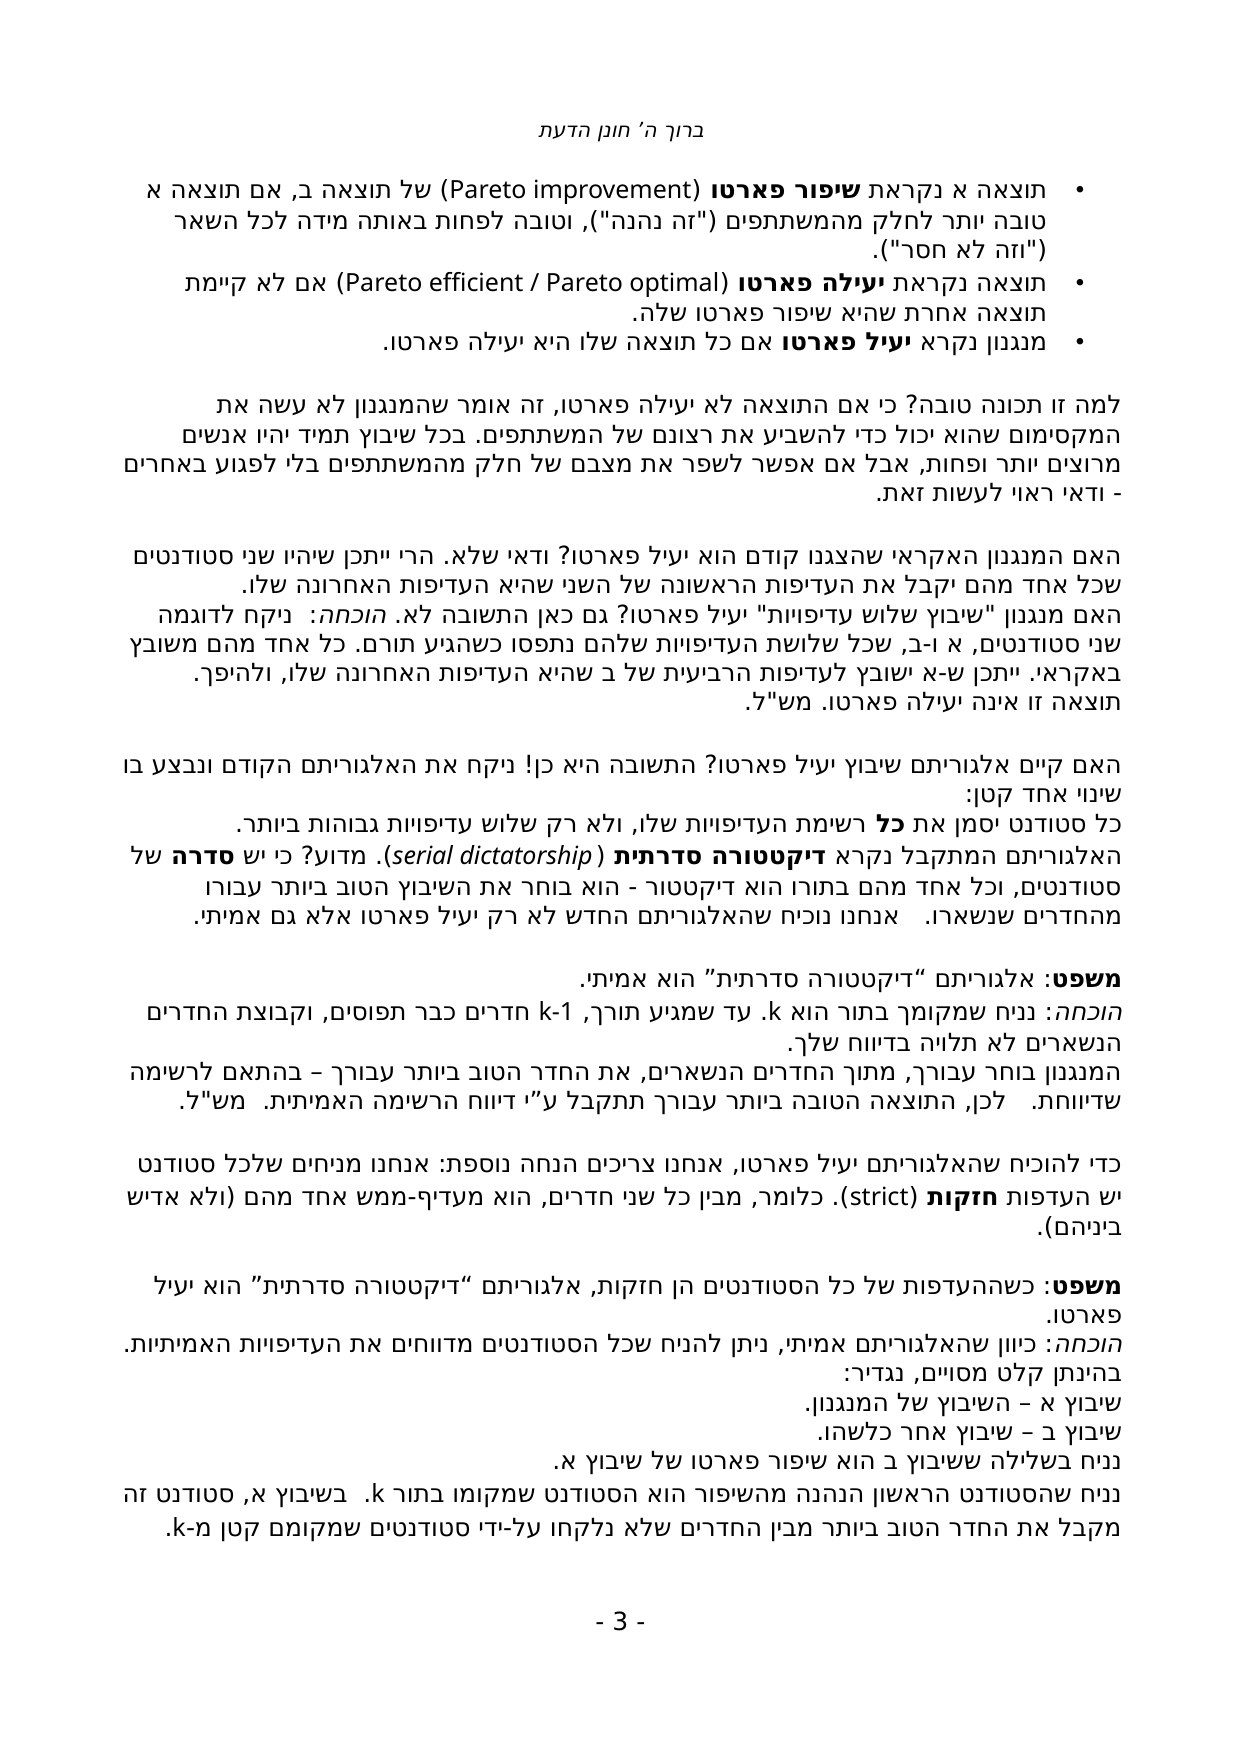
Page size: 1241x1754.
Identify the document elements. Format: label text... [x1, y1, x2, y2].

text הוכחה: כיוון שהאלגוריתם אמיתי, ניתן להניח שכל הסטודנטים מדווחים את העדיפויות האמיתיות. [118, 1329, 1122, 1359]
text למה זו תכונה טובה? כי אם התוצאה לא יעילה פארטו, זה אומר שהמנגנון לא עשה את המקסימום שהוא יכול כדי להשביע את רצונם של המשתתפים. בכל שיבוץ תמיד יהיו אנשים מרוצים יותר ופחות, אבל אם אפשר לשפר את מצבם של חלק מהמשתתפים בלי לפגוע באחרים - ודאי ראוי לעשות זאת. [118, 391, 1122, 507]
list תוצאה נקראת יעילה פארטו (Pareto efficient / Pareto optimal) אם לא קיימת תוצאה אחרת שהיא שיפור פארטו שלה. [118, 264, 1084, 327]
text שיבוץ ב – שיבוץ אחר כלשהו. [118, 1417, 1122, 1446]
text נניח בשלילה ששיבוץ ב הוא שיפור פארטו של שיבוץ א. [118, 1446, 1122, 1475]
text כל סטודנט יסמן את כל רשימת העדיפויות שלו, ולא רק שלוש עדיפויות גבוהות ביותר. [118, 809, 1122, 838]
text האם קיים אלגוריתם שיבוץ יעיל פארטו? התשובה היא כן! ניקח את האלגוריתם הקודם ונבצע בו שינוי אחד קטן: [118, 751, 1122, 809]
text שיבוץ א – השיבוץ של המנגנון. [118, 1388, 1122, 1417]
list מנגנון נקרא יעיל פארטו אם כל תוצאה שלו היא יעילה פארטו. [118, 327, 1084, 357]
text המנגנון בוחר עבורך, מתוך החדרים הנשארים, את החדר הטוב ביותר עבורך – בהתאם לרשימה שדיווחת. לכן, התוצאה הטובה ביותר עבורך תתקבל ע”י דיווח הרשימה האמיתית. מש"ל. [118, 1057, 1122, 1115]
text האם המנגנון האקראי שהצגנו קודם הוא יעיל פארטו? ודאי שלא. הרי ייתכן שיהיו שני סטודנטים שכל אחד מהם יקבל את העדיפות הראשונה של השני שהיא העדיפות האחרונה שלו. [118, 541, 1122, 600]
text כדי להוכיח שהאלגוריתם יעיל פארטו, אנחנו צריכים הנחה נוספת: אנחנו מניחים שלכל סטודנט יש העדפות חזקות (strict). כלומר, מבין כל שני חדרים, הוא מעדיף-ממש אחד מהם (ולא אדיש ביניהם). [118, 1149, 1122, 1242]
text האלגוריתם המתקבל נקרא דיקטטורה סדרתית (serial dictatorship). מדוע? כי יש סדרה של סטודנטים, וכל אחד מהם בתורו הוא דיקטטור - הוא בוחר את השיבוץ הטוב ביותר עבורו מהחדרים שנשארו. אנחנו נוכיח שהאלגוריתם החדש לא רק יעיל פארטו אלא גם אמיתי. [118, 838, 1122, 930]
list תוצאה א נקראת שיפור פארטו (Pareto improvement) של תוצאה ב, אם תוצאה א טובה יותר לחלק מהמשתתפים ("זה נהנה"), וטובה לפחות באותה מידה לכל השאר ("וזה לא חסר"). [118, 172, 1084, 264]
text הוכחה: נניח שמקומך בתור הוא k. עד שמגיע תורך, k-1 חדרים כבר תפוסים, וקבוצת החדרים הנשארים לא תלויה בדיווח שלך. [118, 994, 1122, 1057]
text האם מנגנון "שיבוץ שלוש עדיפויות" יעיל פארטו? גם כאן התשובה לא. הוכחה: ניקח לדוגמה שני סטודנטים, א ו-ב, שכל שלושת העדיפויות שלהם נתפסו כשהגיע תורם. כל אחד מהם משובץ באקראי. ייתכן ש-א ישובץ לעדיפות הרביעית של ב שהיא העדיפות האחרונה שלו, ולהיפך. תוצאה זו אינה יעילה פארטו. מש"ל. [118, 600, 1122, 716]
text בהינתן קלט מסויים, נגדיר: [118, 1359, 1122, 1388]
text נניח שהסטודנט הראשון הנהנה מהשיפור הוא הסטודנט שמקומו בתור k. בשיבוץ א, סטודנט זה מקבל את החדר הטוב ביותר מבין החדרים שלא נלקחו על-ידי סטודנטים שמקומם קטן מ-k. בשיבוץ ב מצבו טוב יותר, כלומר הוא בהכרח מקבל חדר שבשיבוץ א ניתן לסטודנט שמקומו j כאשר j<k. בשיבוץ ב, סטודנט j מקבל חדר אחר. כיוון שהוא לא אדיש בין חדרים, החדר האחר גרוע יותר או טוב יותר מהחדר שקיבל בשיבוץ א. אם הוא גרוע יותר - זה לא שיפור פארטו. אם הוא טוב יותר - זו סתירה להנחה ש-k הוא הראשון. מש"ל. [118, 1475, 1122, 1543]
text משפט: אלגוריתם “דיקטטורה סדרתית” הוא אמיתי. [118, 964, 1122, 994]
text משפט: כשההעדפות של כל הסטודנטים הן חזקות, אלגוריתם “דיקטטורה סדרתית” הוא יעיל פארטו. [118, 1271, 1122, 1329]
